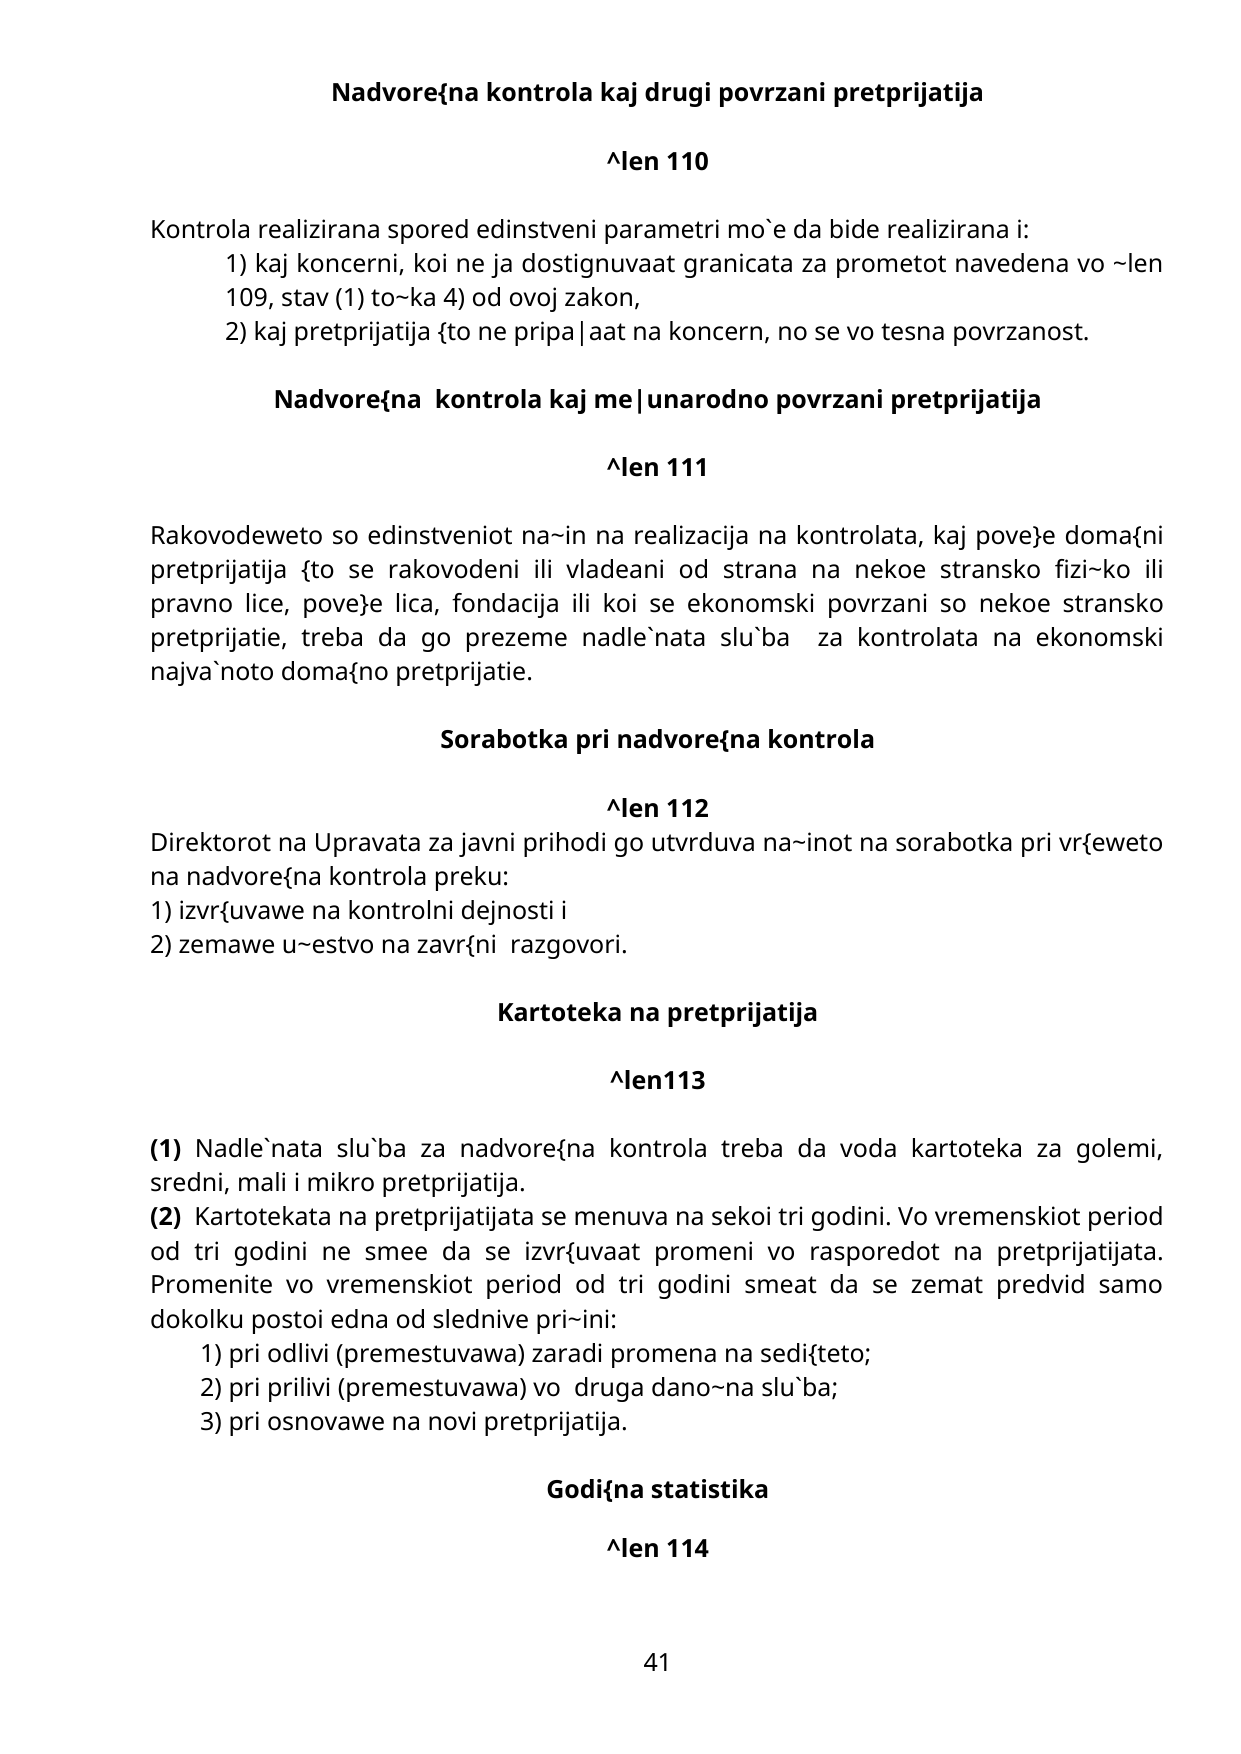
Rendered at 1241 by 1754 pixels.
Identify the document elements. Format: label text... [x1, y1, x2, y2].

text Nadvore{na kontrola kaj drugi povrzani pretprijatija [150, 75, 1165, 109]
text ^len 110 [150, 143, 1165, 177]
text 2) kaj pretprijatija {to ne pripa|aat na koncern, no se vo tesna povrzanost. [150, 313, 1165, 347]
subtitle Kartoteka na pretprijatija [150, 995, 1165, 1029]
text 2) zemawe u~estvo na zavr{ni razgovori. [150, 927, 1165, 961]
text 3) pri osnovawe na novi pretprijatija. [200, 1403, 1165, 1437]
subtitle ^len 114 [150, 1531, 1165, 1565]
text Nadvore{na kontrola kaj me|unarodno povrzani pretprijatija [150, 382, 1165, 416]
text 2) pri prilivi (premestuvawa) vo druga dano~na slu`ba; [200, 1369, 1165, 1403]
text Godi{na statistika [150, 1472, 1165, 1506]
text 1) izvr{uvawe na kontrolni dejnosti i [150, 892, 1165, 927]
text ^len 111 [150, 450, 1165, 484]
text Rakovodeweto so edinstveniot na~in na realizacija na kontrolata, kaj pove}e doma{ni pretprijatija {to se rakovodeni ili vladeani od strana na nekoe stransko fizi~ko ili pravno lice, pove}e lica, fondacija ili koi se ekonomski povrzani so nekoe stransko pretprijatie, treba da go prezeme nadle`nata slu`ba za kontrolata na ekonomski najva`noto doma{no pretprijatie. [150, 518, 1165, 688]
text ^len 112 [150, 790, 1165, 824]
text 1) pri odlivi (premestuvawa) zaradi promena na sedi{teto; [200, 1335, 1165, 1369]
text Direktorot na Upravata za javni prihodi go utvrduva na~inot na sorabotka pri vr{eweto na nadvore{na kontrola preku: [150, 824, 1165, 892]
text 1) kaj koncerni, koi ne ja dostignuvaat granicata za prometot navedena vo ~len 109, stav (1) to~ka 4) od ovoj zakon, [225, 245, 1165, 313]
subtitle ^len113 [150, 1063, 1165, 1097]
text (1) Nadle`nata slu`ba za nadvore{na kontrola treba da voda kartoteka za golemi, sredni, mali i mikro pretprijatija. [150, 1131, 1165, 1199]
text (2) Kartotekata na pretprijatijata se menuva na sekoi tri godini. Vo vremenskiot period od tri godini ne smee da se izvr{uvaat promeni vo rasporedot na pretprijatijata. Promenite vo vremenskiot period od tri godini smeat da se zemat predvid samo dokolku postoi edna od slednive pri~ini: [150, 1199, 1165, 1335]
text Kontrola realizirana spored edinstveni parametri mo`e da bide realizirana i: [150, 211, 1165, 245]
text Sorabotka pri nadvore{na kontrola [150, 722, 1165, 756]
